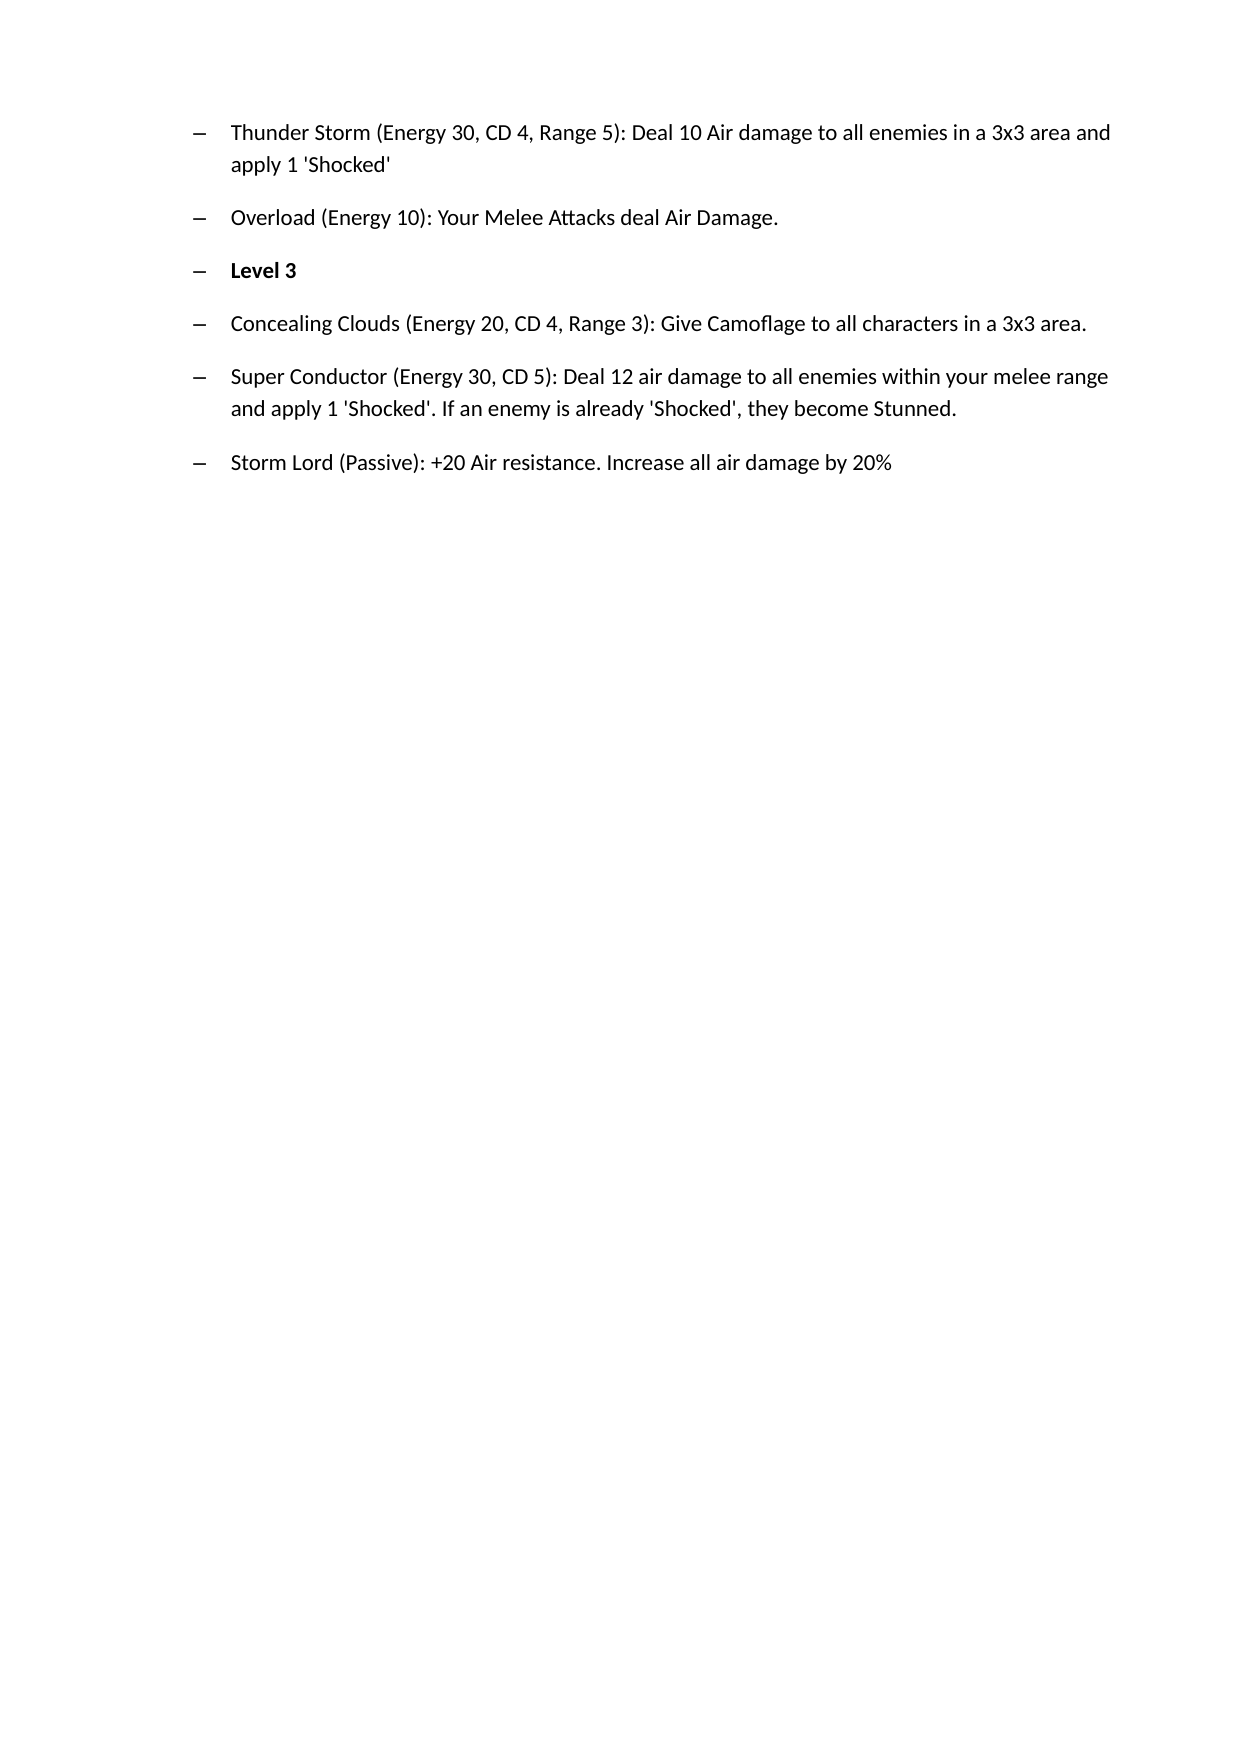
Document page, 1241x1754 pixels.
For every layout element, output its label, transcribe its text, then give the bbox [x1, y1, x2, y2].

list Storm Lord (Passive): +20 Air resistance. Increase all air damage by 20% [193, 448, 1122, 476]
list Level 3 [193, 256, 1122, 284]
list Overload (Energy 10): Your Melee Attacks deal Air Damage. [193, 203, 1122, 231]
list Thunder Storm (Energy 30, CD 4, Range 5): Deal 10 Air damage to all enemies in a 3x3 area and apply 1 'Shocked' [193, 118, 1122, 178]
list Super Conductor (Energy 30, CD 5): Deal 12 air damage to all enemies within your melee range and apply 1 'Shocked'. If an enemy is already 'Shocked', they become Stunned. [193, 362, 1122, 423]
list Concealing Clouds (Energy 20, CD 4, Range 3): Give Camoflage to all characters in a 3x3 area. [193, 309, 1122, 337]
